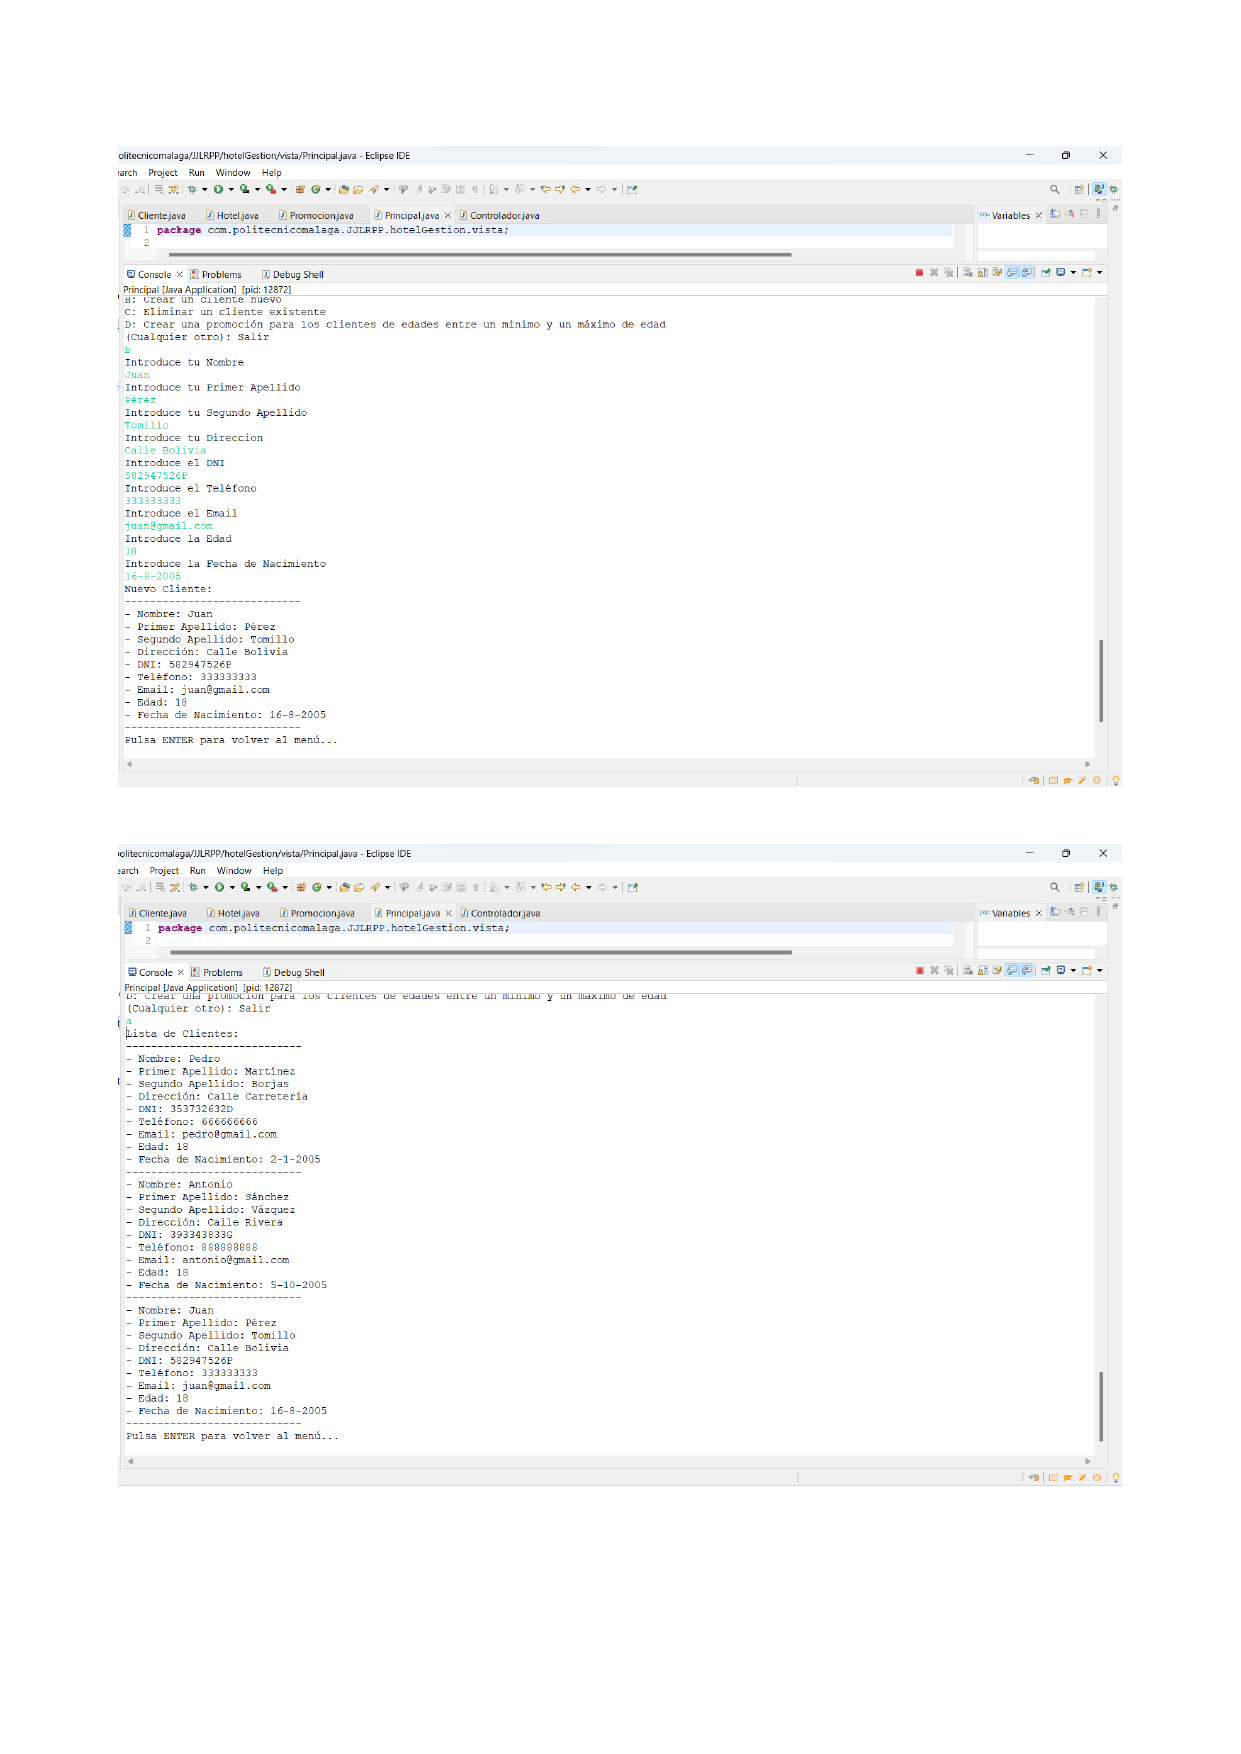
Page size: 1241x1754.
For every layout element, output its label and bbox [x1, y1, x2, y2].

picture [118, 844, 1123, 1486]
picture [118, 146, 1123, 787]
